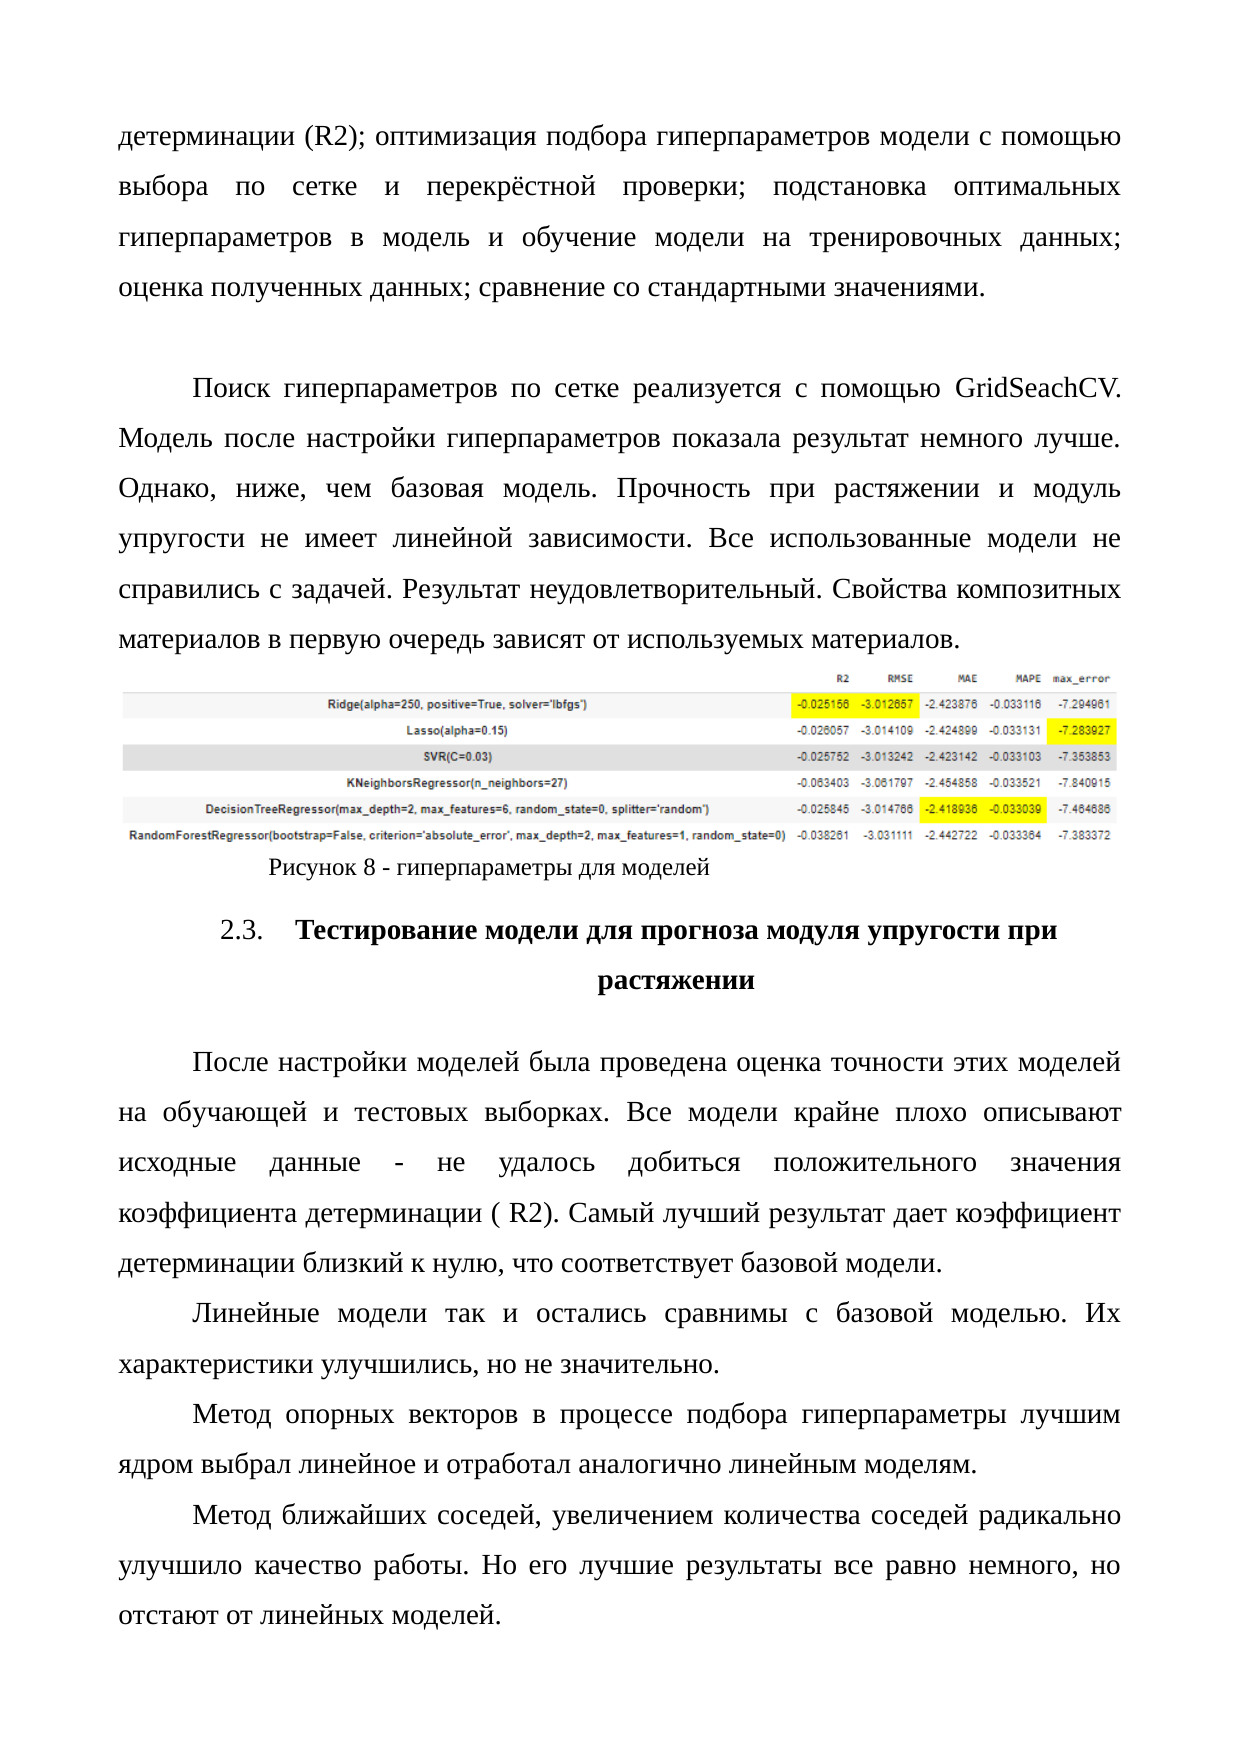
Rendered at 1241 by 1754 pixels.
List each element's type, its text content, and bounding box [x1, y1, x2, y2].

text Линейные модели так и остались сравнимы с базовой моделью. Их характеристики улучшились, но не значительно. [118, 1296, 1122, 1379]
text Метод ближайших соседей, увеличением количества соседей радикально улучшило качество работы. Но его лучшие результаты все равно немного, но отстают от линейных моделей. [118, 1497, 1122, 1631]
subtitle Тестирование модели для прогноза модуля упругости при растяжении [155, 912, 1122, 996]
text После настройки моделей была проведена оценка точности этих моделей на обучающей и тестовых выборках. Все модели крайне плохо описывают исходные данные - не удалось добиться положительного значения коэффициента детерминации ( R2). Самый лучший результат дает коэффициент детерминации близкий к нулю, что соответствует базовой модели. [118, 1044, 1122, 1279]
picture [118, 671, 1123, 852]
text Поиск гиперпараметров по сетке реализуется с помощью GridSeachCV. Модель после настройки гиперпараметров показала результат немного лучше. Однако, ниже, чем базовая модель. Прочность при растяжении и модуль упругости не имеет линейной зависимости. Все использованные модели не справились с задачей. Результат неудовлетворительный. Свойства композитных материалов в первую очередь зависят от используемых материалов. [118, 370, 1122, 655]
text Метод опорных векторов в процессе подбора гиперпараметры лучшим ядром выбрал линейное и отработал аналогично линейным моделям. [118, 1396, 1122, 1480]
list Рисунок 8 - гиперпараметры для моделей [231, 852, 1122, 881]
text детерминации (R2); оптимизация подбора гиперпараметров модели с помощью выбора по сетке и перекрёстной проверки; подстановка оптимальных гиперпараметров в модель и обучение модели на тренировочных данных; оценка полученных данных; сравнение со стандартными значениями. [118, 118, 1122, 303]
